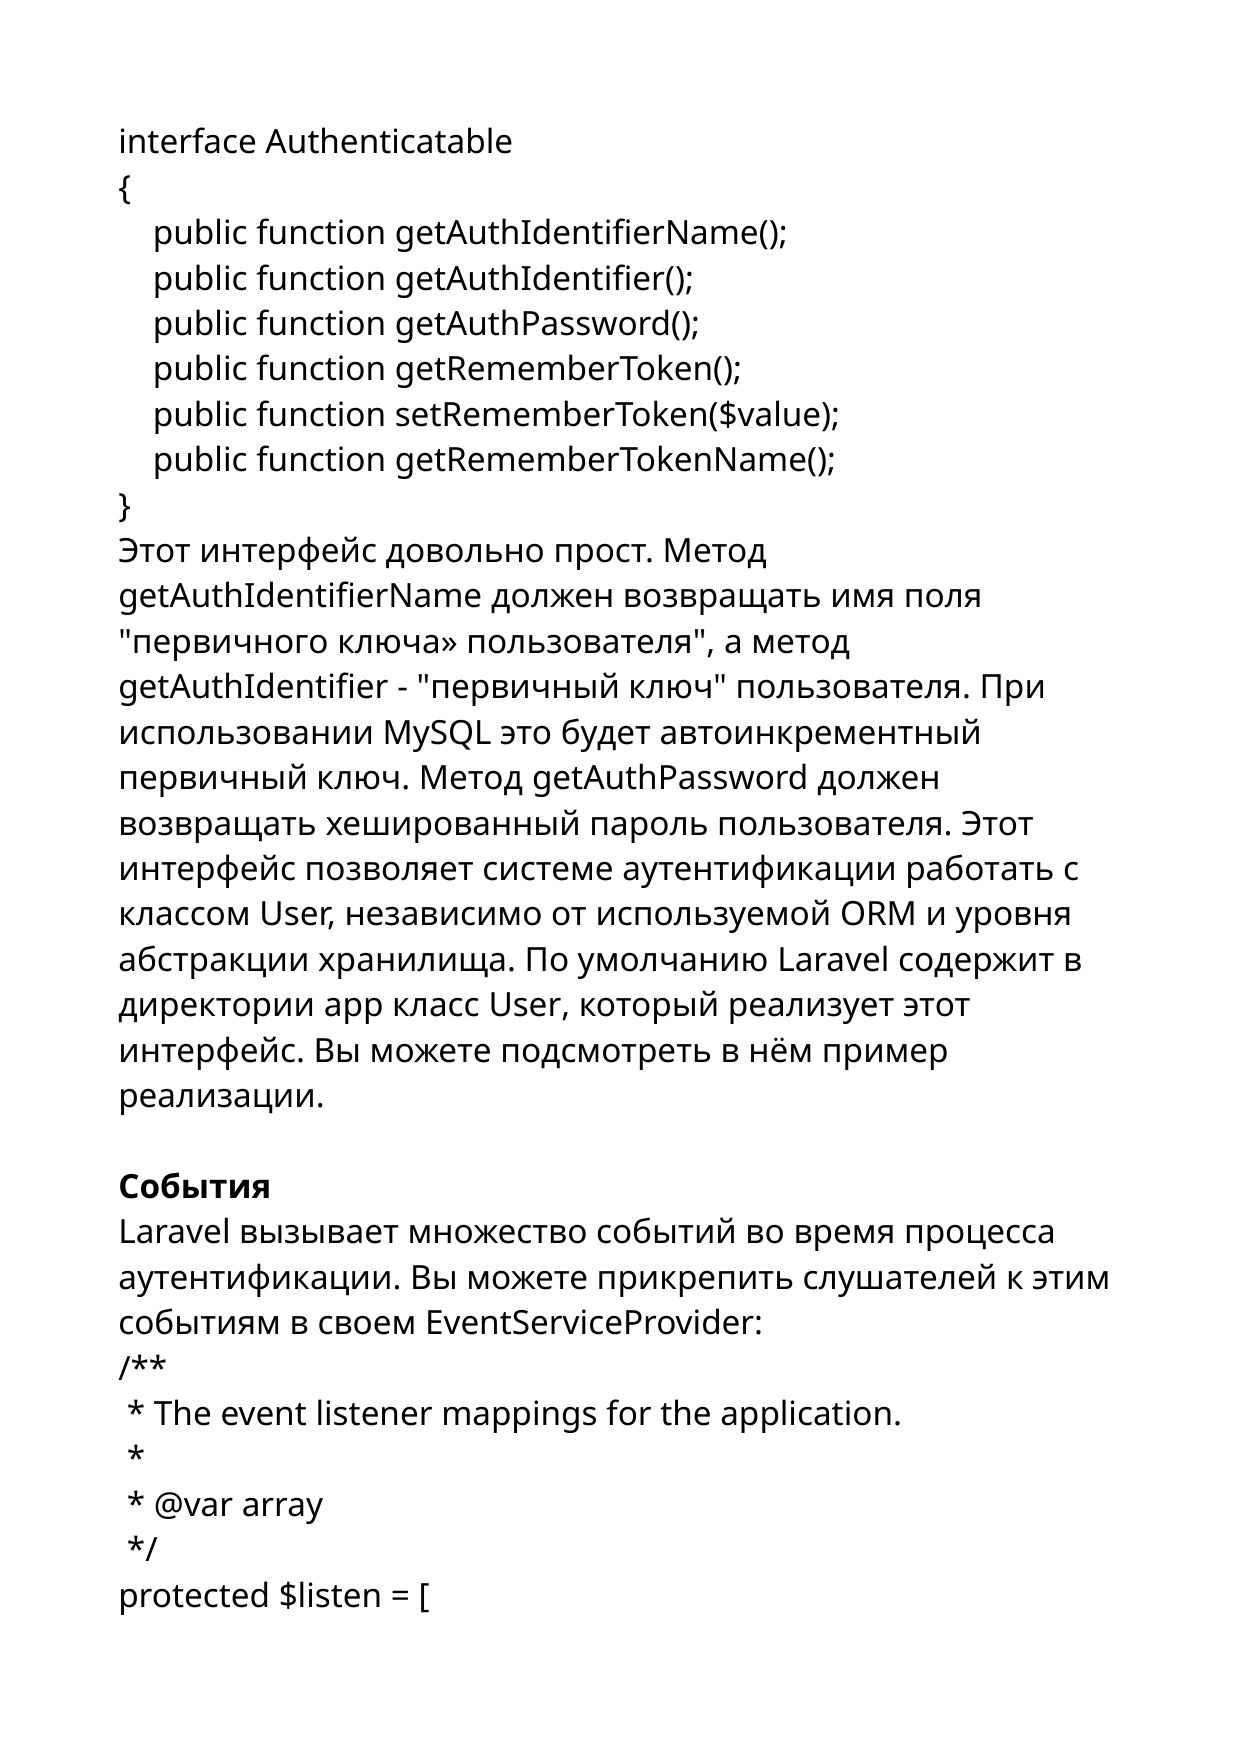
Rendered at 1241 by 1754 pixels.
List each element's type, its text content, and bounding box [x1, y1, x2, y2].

text } [118, 481, 1122, 527]
text public function setRememberToken($value); [118, 391, 1122, 436]
text interface Authenticatable [118, 118, 1122, 163]
text /** [118, 1344, 1122, 1390]
text public function getRememberTokenName(); [118, 436, 1122, 481]
text protected $listen = [ [118, 1571, 1122, 1617]
text * [118, 1435, 1122, 1481]
text * @var array [118, 1481, 1122, 1526]
text public function getAuthIdentifier(); [118, 254, 1122, 300]
text public function getAuthPassword(); [118, 300, 1122, 345]
text * The event listener mappings for the application. [118, 1390, 1122, 1435]
text public function getAuthIdentifierName(); [118, 209, 1122, 254]
subtitle События [118, 1163, 1122, 1208]
text Laravel вызывает множество событий во время процесса аутентификации. Вы можете прикрепить слушателей к этим событиям в своем EventServiceProvider: [118, 1208, 1122, 1344]
text Этот интерфейс довольно прост. Метод getAuthIdentifierName должен возвращать имя поля "первичного ключа» пользователя", а метод getAuthIdentifier - "первичный ключ" пользователя. При использовании MySQL это будет автоинкрементный первичный ключ. Метод getAuthPassword должен возвращать хешированный пароль пользователя. Этот интерфейс позволяет системе аутентификации работать с классом User, независимо от используемой ORM и уровня абстракции хранилища. По умолчанию Laravel содержит в директории app класс User, который реализует этот интерфейс. Вы можете подсмотреть в нём пример реализации. [118, 527, 1122, 1117]
text */ [118, 1526, 1122, 1571]
text public function getRememberToken(); [118, 345, 1122, 391]
text { [118, 163, 1122, 209]
